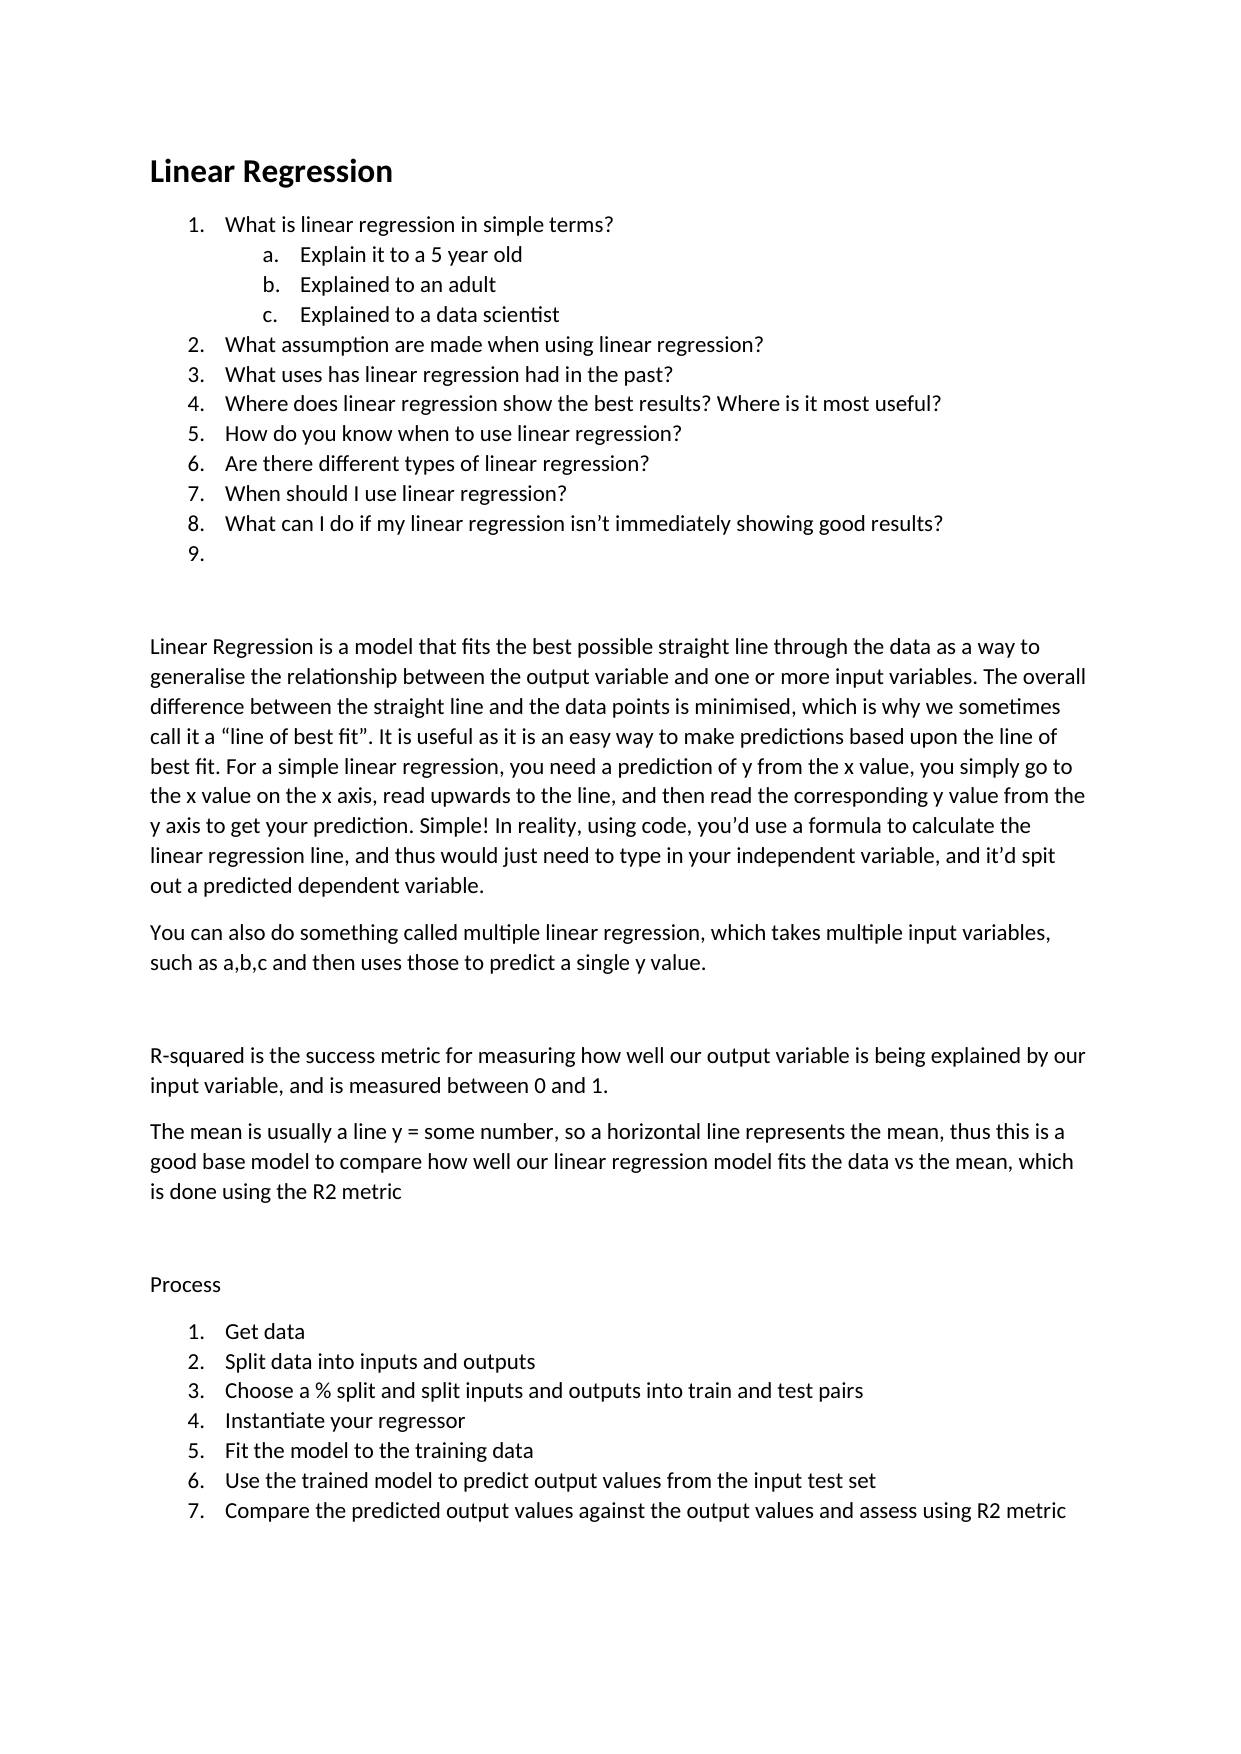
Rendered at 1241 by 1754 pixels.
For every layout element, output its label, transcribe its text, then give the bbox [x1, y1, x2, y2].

list What assumption are made when using linear regression? [187, 330, 1090, 358]
text Process [150, 1270, 1090, 1298]
list Compare the predicted output values against the output values and assess using R2 metric [187, 1496, 1090, 1524]
text Linear Regression [150, 150, 1090, 191]
list Use the trained model to predict output values from the input test set [187, 1466, 1090, 1494]
list What can I do if my linear regression isn’t immediately showing good results? [187, 509, 1090, 537]
list Explained to a data scientist [262, 300, 1090, 328]
list Explained to an adult [262, 270, 1090, 298]
text Linear Regression is a model that fits the best possible straight line through the data as a way to generalise the relationship between the output variable and one or more input variables. The overall difference between the straight line and the data points is minimised, which is why we sometimes call it a “line of best fit”. It is useful as it is an easy way to make predictions based upon the line of best fit. For a simple linear regression, you need a prediction of y from the x value, you simply go to the x value on the x axis, read upwards to the line, and then read the corresponding y value from the y axis to get your prediction. Simple! In reality, using code, you’d use a formula to calculate the linear regression line, and thus would just need to type in your independent variable, and it’d spit out a predicted dependent variable. [150, 632, 1090, 899]
text R-squared is the success metric for measuring how well our output variable is being explained by our input variable, and is measured between 0 and 1. [150, 1041, 1090, 1099]
list Are there different types of linear regression? [187, 449, 1090, 477]
list Where does linear regression show the best results? Where is it most useful? [187, 389, 1090, 418]
text You can also do something called multiple linear regression, which takes multiple input variables, such as a,b,c and then uses those to predict a single y value. [150, 918, 1090, 976]
list Split data into inputs and outputs [187, 1347, 1090, 1375]
list Instantiate your regressor [187, 1407, 1090, 1434]
list What is linear regression in simple terms? [187, 210, 1090, 238]
list Choose a % split and split inputs and outputs into train and test pairs [187, 1377, 1090, 1405]
list When should I use linear regression? [187, 479, 1090, 507]
list What uses has linear regression had in the past? [187, 360, 1090, 388]
text The mean is usually a line y = some number, so a horizontal line represents the mean, thus this is a good base model to compare how well our linear regression model fits the data vs the mean, which is done using the R2 metric [150, 1117, 1090, 1205]
list Fit the model to the training data [187, 1436, 1090, 1464]
list Explain it to a 5 year old [262, 240, 1090, 268]
list Get data [187, 1317, 1090, 1345]
list How do you know when to use linear regression? [187, 419, 1090, 447]
